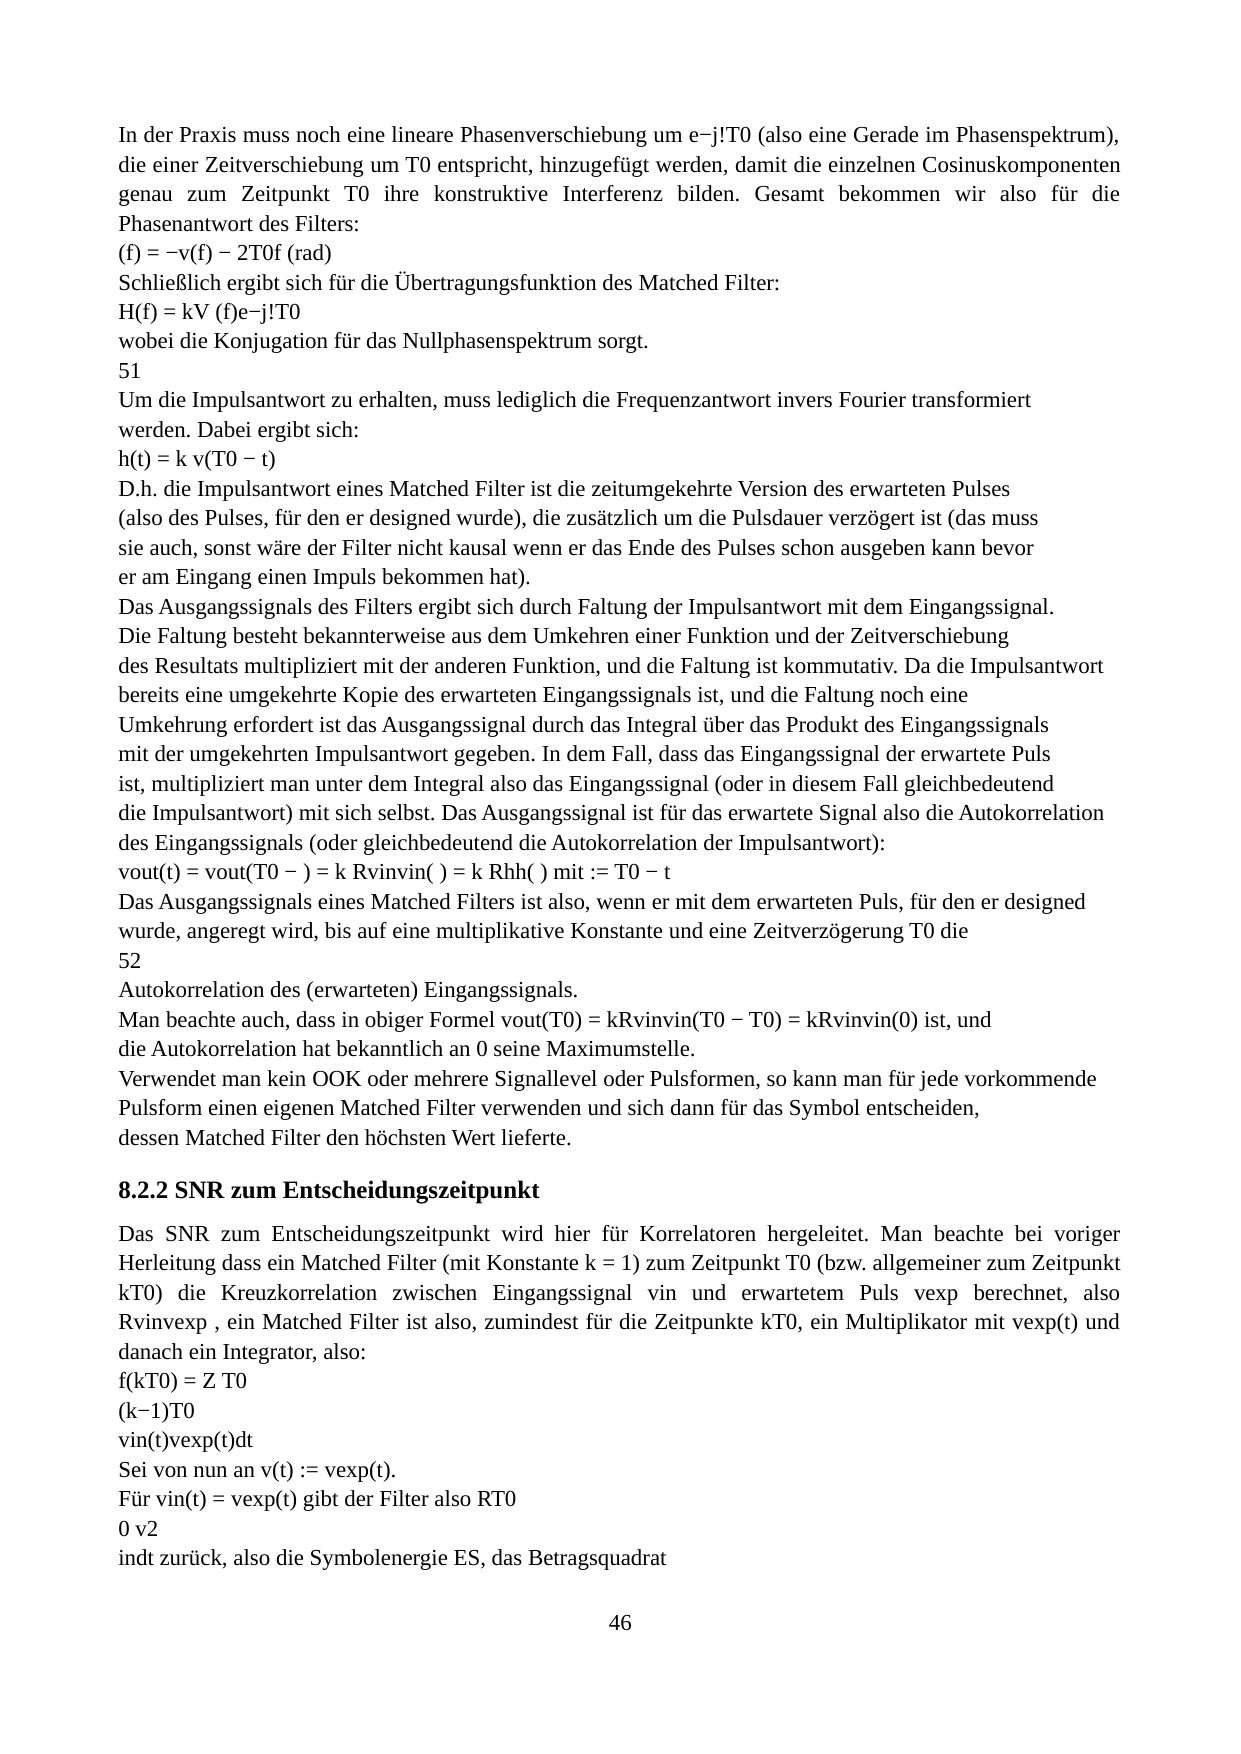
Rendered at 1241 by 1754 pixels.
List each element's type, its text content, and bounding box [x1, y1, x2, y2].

text Die Faltung besteht bekannterweise aus dem Umkehren einer Funktion und der Zeitverschiebung [118, 619, 1122, 649]
text vout(t) = vout(T0 − ) = k Rvinvin( ) = k Rhh( ) mit := T0 − t [118, 855, 1122, 884]
text mit der umgekehrten Impulsantwort gegeben. In dem Fall, dass das Eingangssignal der erwartete Puls [118, 737, 1122, 767]
text vin(t)vexp(t)dt [118, 1423, 1122, 1453]
text (f) = −v(f) − 2T0f (rad) [118, 236, 1122, 266]
text des Resultats multipliziert mit der anderen Funktion, und die Faltung ist kommutativ. Da die Impulsantwort [118, 649, 1122, 678]
text er am Eingang einen Impuls bekommen hat). [118, 560, 1122, 590]
subtitle SNR zum Entscheidungszeitpunkt [118, 1175, 1122, 1204]
text Für vin(t) = vexp(t) gibt der Filter also RT0 [118, 1482, 1122, 1512]
text f(kT0) = Z T0 [118, 1364, 1122, 1394]
text des Eingangssignals (oder gleichbedeutend die Autokorrelation der Impulsantwort): [118, 826, 1122, 855]
text sie auch, sonst wäre der Filter nicht kausal wenn er das Ende des Pulses schon ausgeben kann bevor [118, 531, 1122, 560]
text Man beachte auch, dass in obiger Formel vout(T0) = kRvinvin(T0 − T0) = kRvinvin(0) ist, und [118, 1002, 1122, 1032]
text 52 [118, 943, 1122, 973]
text D.h. die Impulsantwort eines Matched Filter ist die zeitumgekehrte Version des erwarteten Pulses [118, 472, 1122, 501]
text Pulsform einen eigenen Matched Filter verwenden und sich dann für das Symbol entscheiden, [118, 1091, 1122, 1120]
text (k−1)T0 [118, 1394, 1122, 1423]
text 51 [118, 354, 1122, 383]
text bereits eine umgekehrte Kopie des erwarteten Eingangssignals ist, und die Faltung noch eine [118, 678, 1122, 708]
text Umkehrung erfordert ist das Ausgangssignal durch das Integral über das Produkt des Eingangssignals [118, 708, 1122, 737]
text die Autokorrelation hat bekanntlich an 0 seine Maximumstelle. [118, 1032, 1122, 1061]
text Das Ausgangssignals des Filters ergibt sich durch Faltung der Impulsantwort mit dem Eingangssignal. [118, 590, 1122, 619]
text h(t) = k v(T0 − t) [118, 442, 1122, 472]
text (also des Pulses, für den er designed wurde), die zusätzlich um die Pulsdauer verzögert ist (das muss [118, 501, 1122, 531]
text werden. Dabei ergibt sich: [118, 413, 1122, 442]
text indt zurück, also die Symbolenergie ES, das Betragsquadrat [118, 1541, 1122, 1571]
text die Impulsantwort) mit sich selbst. Das Ausgangssignal ist für das erwartete Signal also die Autokorrelation [118, 796, 1122, 826]
text Verwendet man kein OOK oder mehrere Signallevel oder Pulsformen, so kann man für jede vorkommende [118, 1061, 1122, 1091]
text H(f) = kV (f)e−j!T0 [118, 295, 1122, 324]
text Sei von nun an v(t) := vexp(t). [118, 1453, 1122, 1482]
text Das Ausgangssignals eines Matched Filters ist also, wenn er mit dem erwarteten Puls, für den er designed [118, 884, 1122, 914]
text wurde, angeregt wird, bis auf eine multiplikative Konstante und eine Zeitverzögerung T0 die [118, 914, 1122, 943]
text wobei die Konjugation für das Nullphasenspektrum sorgt. [118, 324, 1122, 354]
text Schließlich ergibt sich für die Übertragungsfunktion des Matched Filter: [118, 266, 1122, 295]
text ist, multipliziert man unter dem Integral also das Eingangssignal (oder in diesem Fall gleichbedeutend [118, 767, 1122, 796]
text Autokorrelation des (erwarteten) Eingangssignals. [118, 973, 1122, 1002]
text In der Praxis muss noch eine lineare Phasenverschiebung um e−j!T0 (also eine Gerade im Phasenspektrum), die einer Zeitverschiebung um T0 entspricht, hinzugefügt werden, damit die einzelnen Cosinuskomponenten genau zum Zeitpunkt T0 ihre konstruktive Interferenz bilden. Gesamt bekommen wir also für die Phasenantwort des Filters: [118, 118, 1122, 236]
text Um die Impulsantwort zu erhalten, muss lediglich die Frequenzantwort invers Fourier transformiert [118, 383, 1122, 413]
text dessen Matched Filter den höchsten Wert lieferte. [118, 1120, 1122, 1150]
text 0 v2 [118, 1512, 1122, 1541]
text Das SNR zum Entscheidungszeitpunkt wird hier für Korrelatoren hergeleitet. Man beachte bei voriger Herleitung dass ein Matched Filter (mit Konstante k = 1) zum Zeitpunkt T0 (bzw. allgemeiner zum Zeitpunkt kT0) die Kreuzkorrelation zwischen Eingangssignal vin und erwartetem Puls vexp berechnet, also Rvinvexp , ein Matched Filter ist also, zumindest für die Zeitpunkte kT0, ein Multiplikator mit vexp(t) und danach ein Integrator, also: [118, 1217, 1122, 1364]
